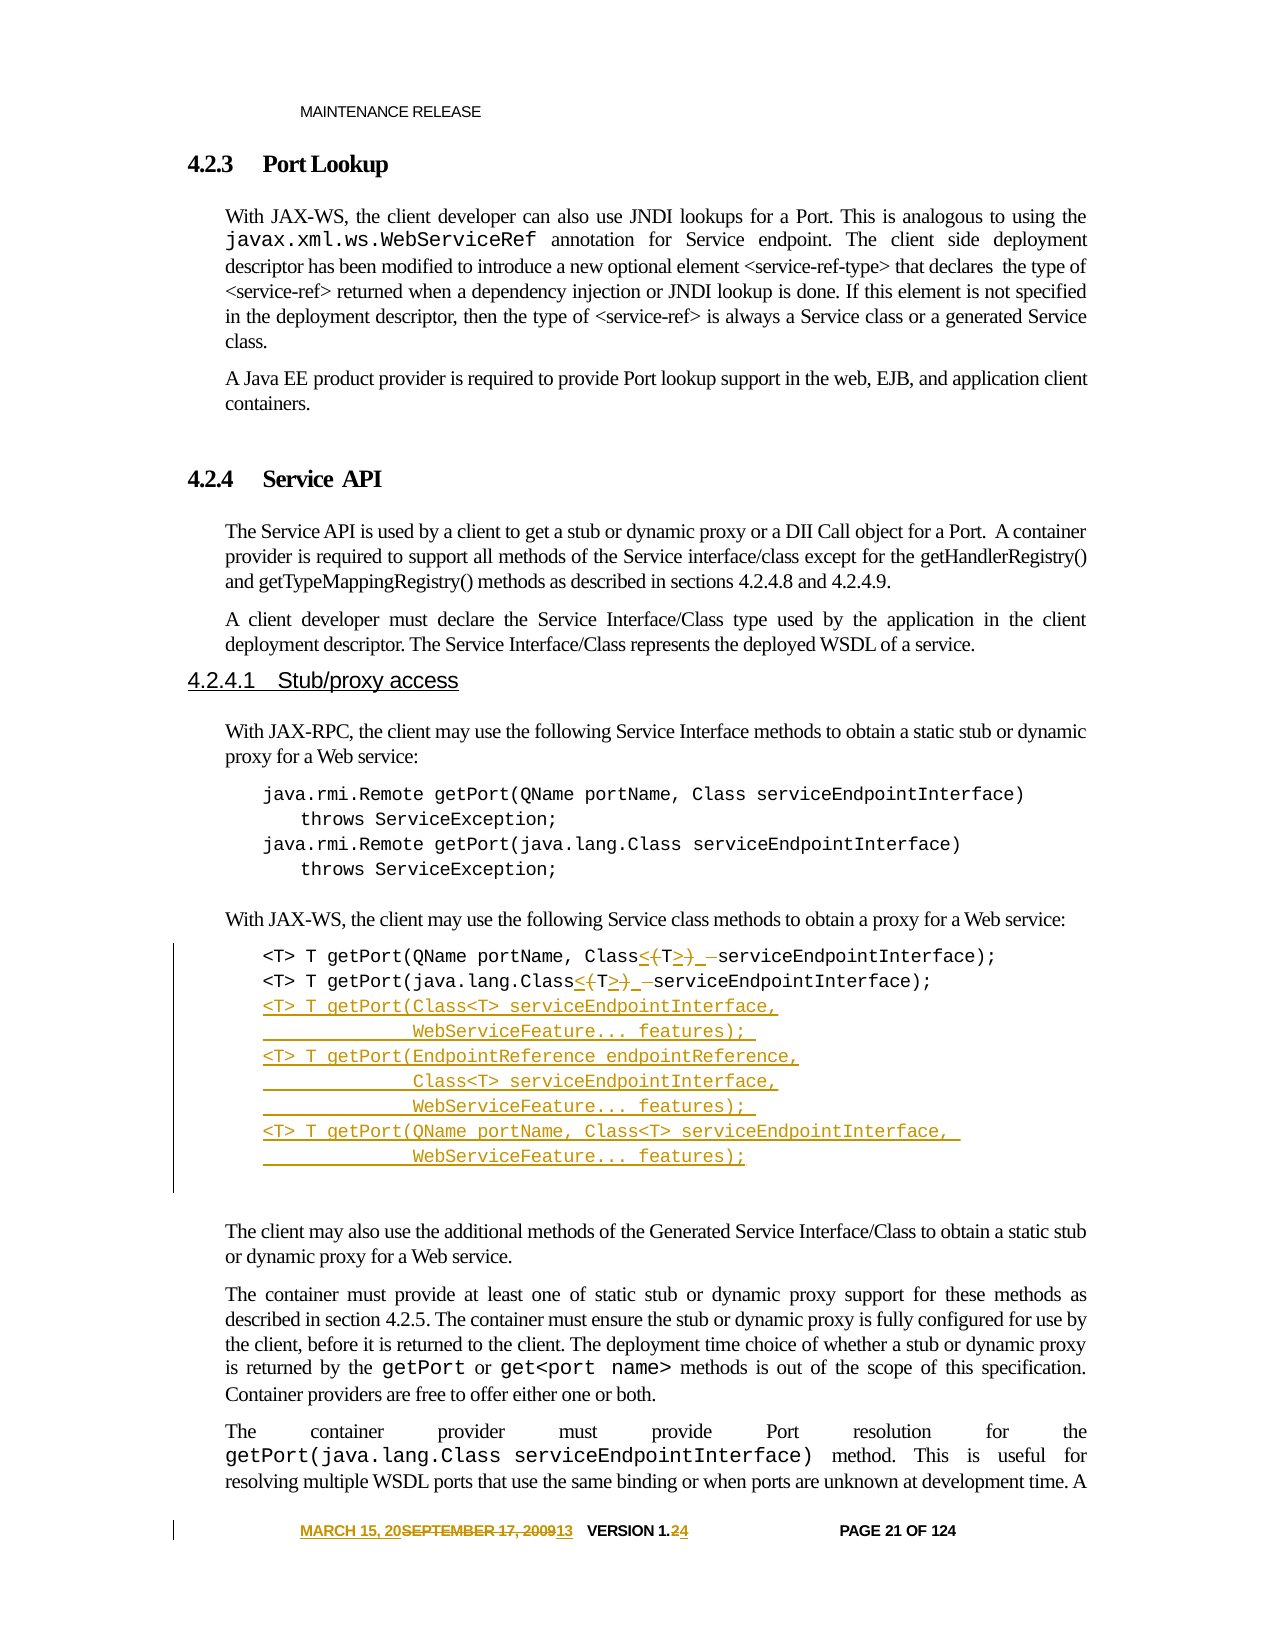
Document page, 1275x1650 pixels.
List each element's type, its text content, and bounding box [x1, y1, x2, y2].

text With JAX-WS, the client may use the following Service class methods to obtain a proxy for a Web service: [225, 906, 1087, 931]
text The container must provide at least one of static stub or dynamic proxy support for these methods as described in section 4.2.5. The container must ensure the stub or dynamic proxy is fully configured for use by the client, before it is returned to the client. The deployment time choice of whether a stub or dynamic proxy is returned by the getPort or get<port name> methods is out of the scope of this specification. Container providers are free to offer either one or both. [225, 1281, 1087, 1406]
subtitle Service API [187, 465, 1087, 493]
text <T> T getPort(QName portName, Class<T> serviceEndpointInterface); [262, 943, 1087, 968]
text WebServiceFeature... features); [187, 1143, 1087, 1168]
text WebServiceFeature... features); [187, 1018, 1087, 1043]
text A Java EE product provider is required to provide Port lookup support in the web, EJB, and application client containers. [225, 365, 1087, 415]
subtitle Stub/proxy access [187, 668, 1087, 693]
text The Service API is used by a client to get a stub or dynamic proxy or a DII Call object for a Port. A container provider is required to support all methods of the Service interface/class except for the getHandlerRegistry() and getTypeMappingRegistry() methods as described in sections 4.2.4.8 and 4.2.4.9. [225, 518, 1087, 593]
text With JAX-WS, the client developer can also use JNDI lookups for a Port. This is analogous to using the javax.xml.ws.WebServiceRef annotation for Service endpoint. The client side deployment descriptor has been modified to introduce a new optional element <service-ref-type> that declares the type of <service-ref> returned when a dependency injection or JNDI lookup is done. If this element is not specified in the deployment descriptor, then the type of <service-ref> is always a Service class or a generated Service class. [225, 203, 1087, 353]
text WebServiceFeature... features); [187, 1093, 1087, 1118]
text The container provider must provide Port resolution for the getPort(java.lang.Class serviceEndpointInterface) method. This is useful for resolving multiple WSDL ports that use the same binding or when ports are unknown at development time. A [225, 1418, 1087, 1493]
text <T> T getPort(Class<T> serviceEndpointInterface, [187, 993, 1087, 1018]
text <T> T getPort(QName portName, Class<T> serviceEndpointInterface, [187, 1118, 1087, 1143]
subtitle Port Lookup [187, 150, 1087, 178]
text The client may also use the additional methods of the Generated Service Interface/Class to obtain a static stub or dynamic proxy for a Web service. [225, 1218, 1087, 1268]
text With JAX-RPC, the client may use the following Service Interface methods to obtain a static stub or dynamic proxy for a Web service: [225, 718, 1087, 768]
text Class<T> serviceEndpointInterface, [187, 1068, 1087, 1093]
text A client developer must declare the Service Interface/Class type used by the application in the client deployment descriptor. The Service Interface/Class represents the deployed WSDL of a service. [225, 605, 1087, 655]
text java.rmi.Remote getPort(java.lang.Class serviceEndpointInterface) throws ServiceException; [262, 831, 1087, 881]
text <T> T getPort(java.lang.Class<T> serviceEndpointInterface); [262, 968, 1087, 993]
text <T> T getPort(EndpointReference endpointReference, [187, 1043, 1087, 1068]
text java.rmi.Remote getPort(QName portName, Class serviceEndpointInterface) throws ServiceException; [262, 781, 1087, 831]
